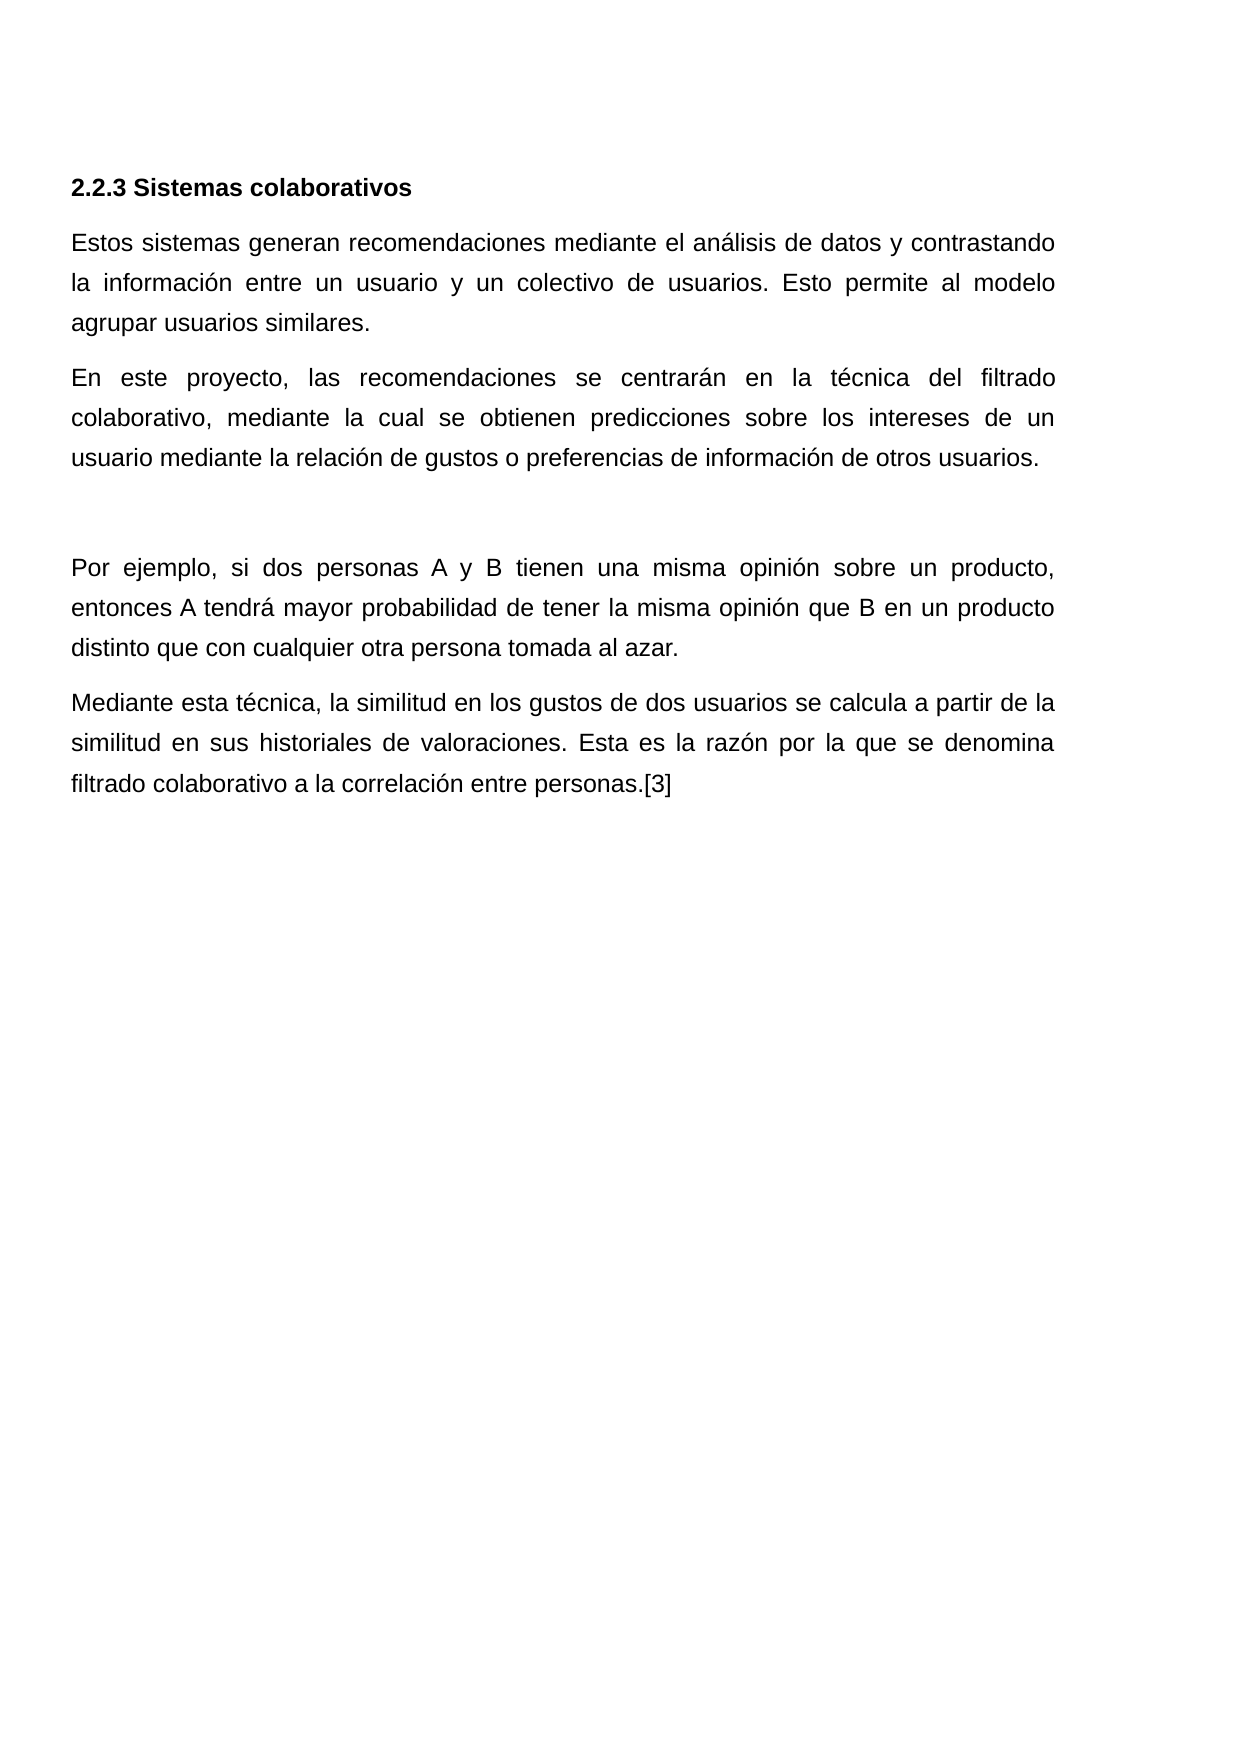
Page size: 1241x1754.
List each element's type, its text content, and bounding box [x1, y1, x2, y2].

text En este proyecto, las recomendaciones se centrarán en la técnica del filtrado colaborativo, mediante la cual se obtienen predicciones sobre los intereses de un usuario mediante la relación de gustos o preferencias de información de otros usuarios. [71, 363, 1057, 472]
text 2.2.3 Sistemas colaborativos [71, 173, 1057, 202]
text Estos sistemas generan recomendaciones mediante el análisis de datos y contrastando la información entre un usuario y un colectivo de usuarios. Esto permite al modelo agrupar usuarios similares. [71, 228, 1057, 337]
text Mediante esta técnica, la similitud en los gustos de dos usuarios se calcula a partir de la similitud en sus historiales de valoraciones. Esta es la razón por la que se denomina filtrado colaborativo a la correlación entre personas.[3] [71, 688, 1057, 797]
text Por ejemplo, si dos personas A y B tienen una misma opinión sobre un producto, entonces A tendrá mayor probabilidad de tener la misma opinión que B en un producto distinto que con cualquier otra persona tomada al azar. [71, 553, 1057, 662]
